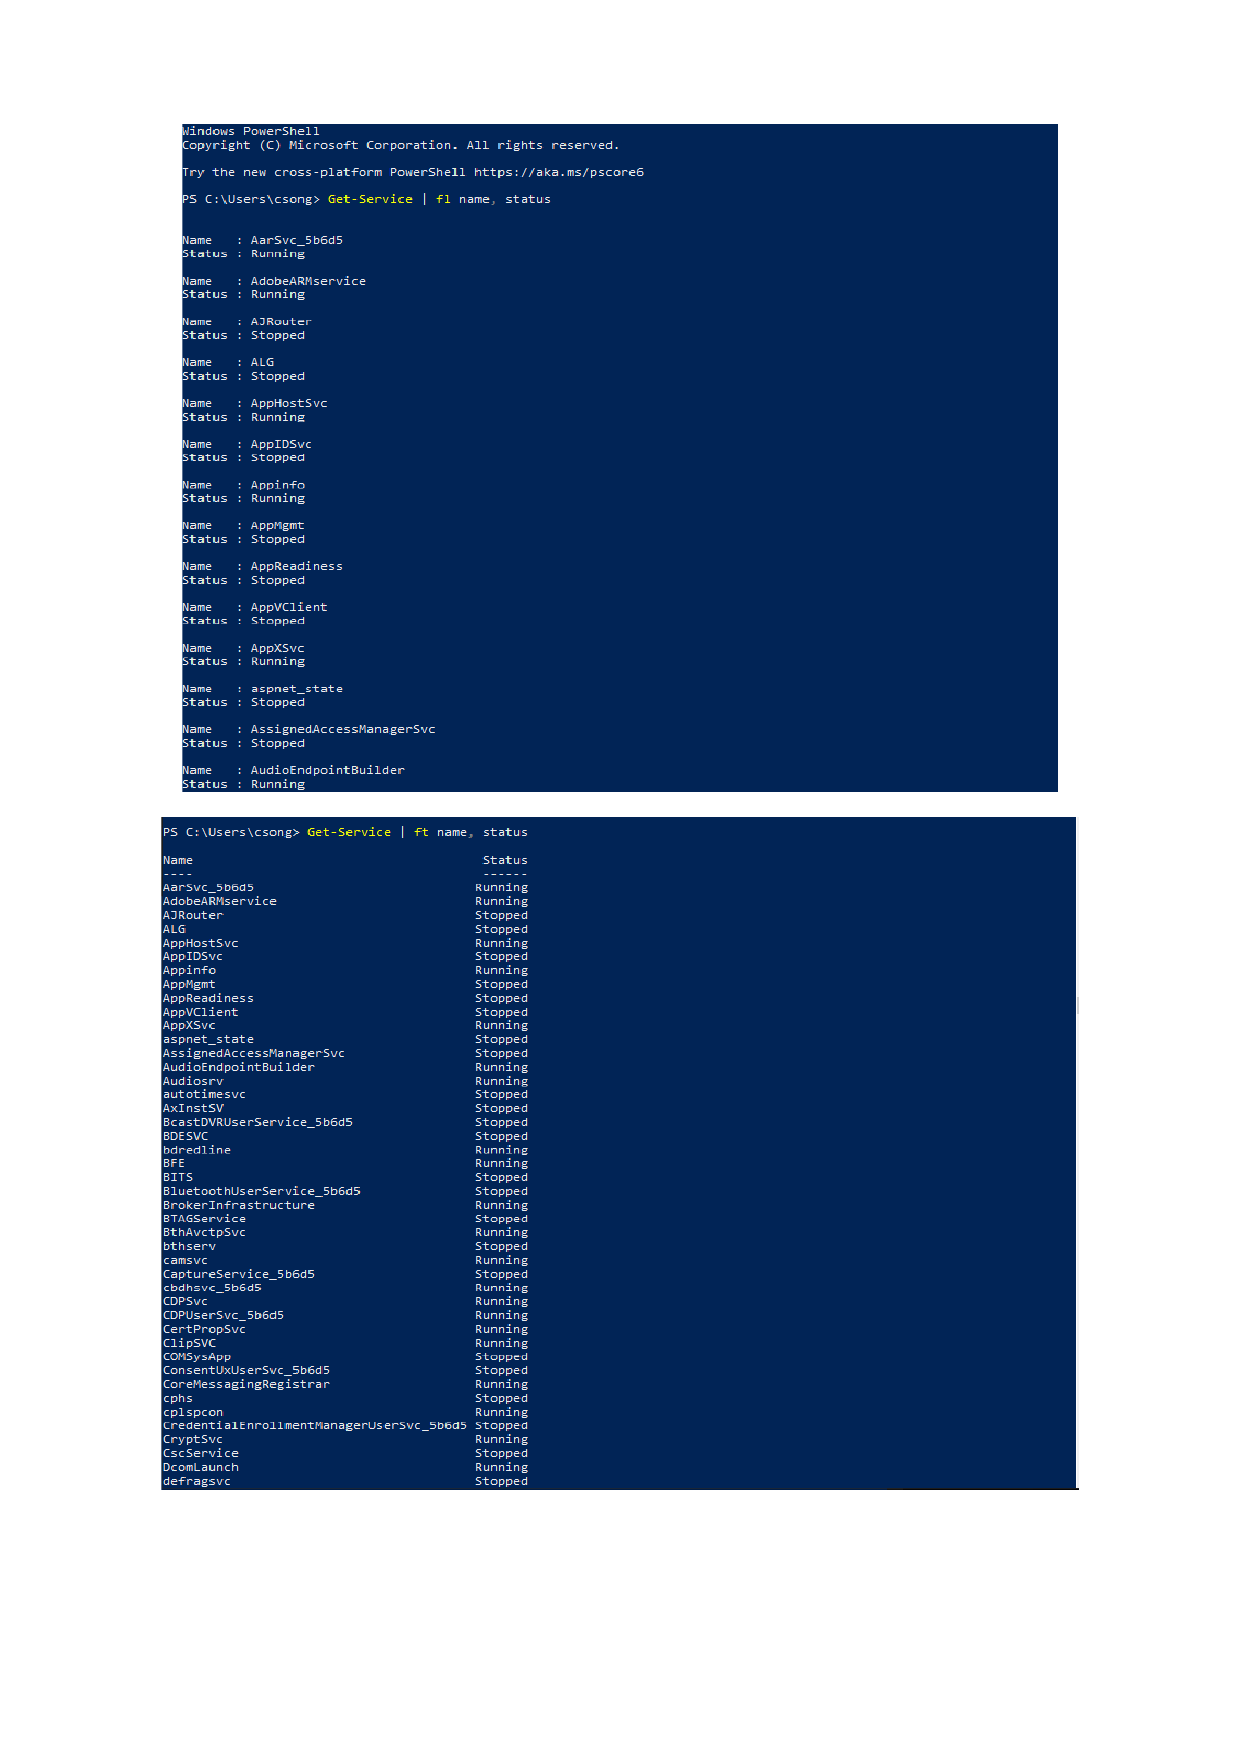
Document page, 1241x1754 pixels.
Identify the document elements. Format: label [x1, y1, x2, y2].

picture [161, 817, 1079, 1490]
picture [182, 118, 1058, 792]
